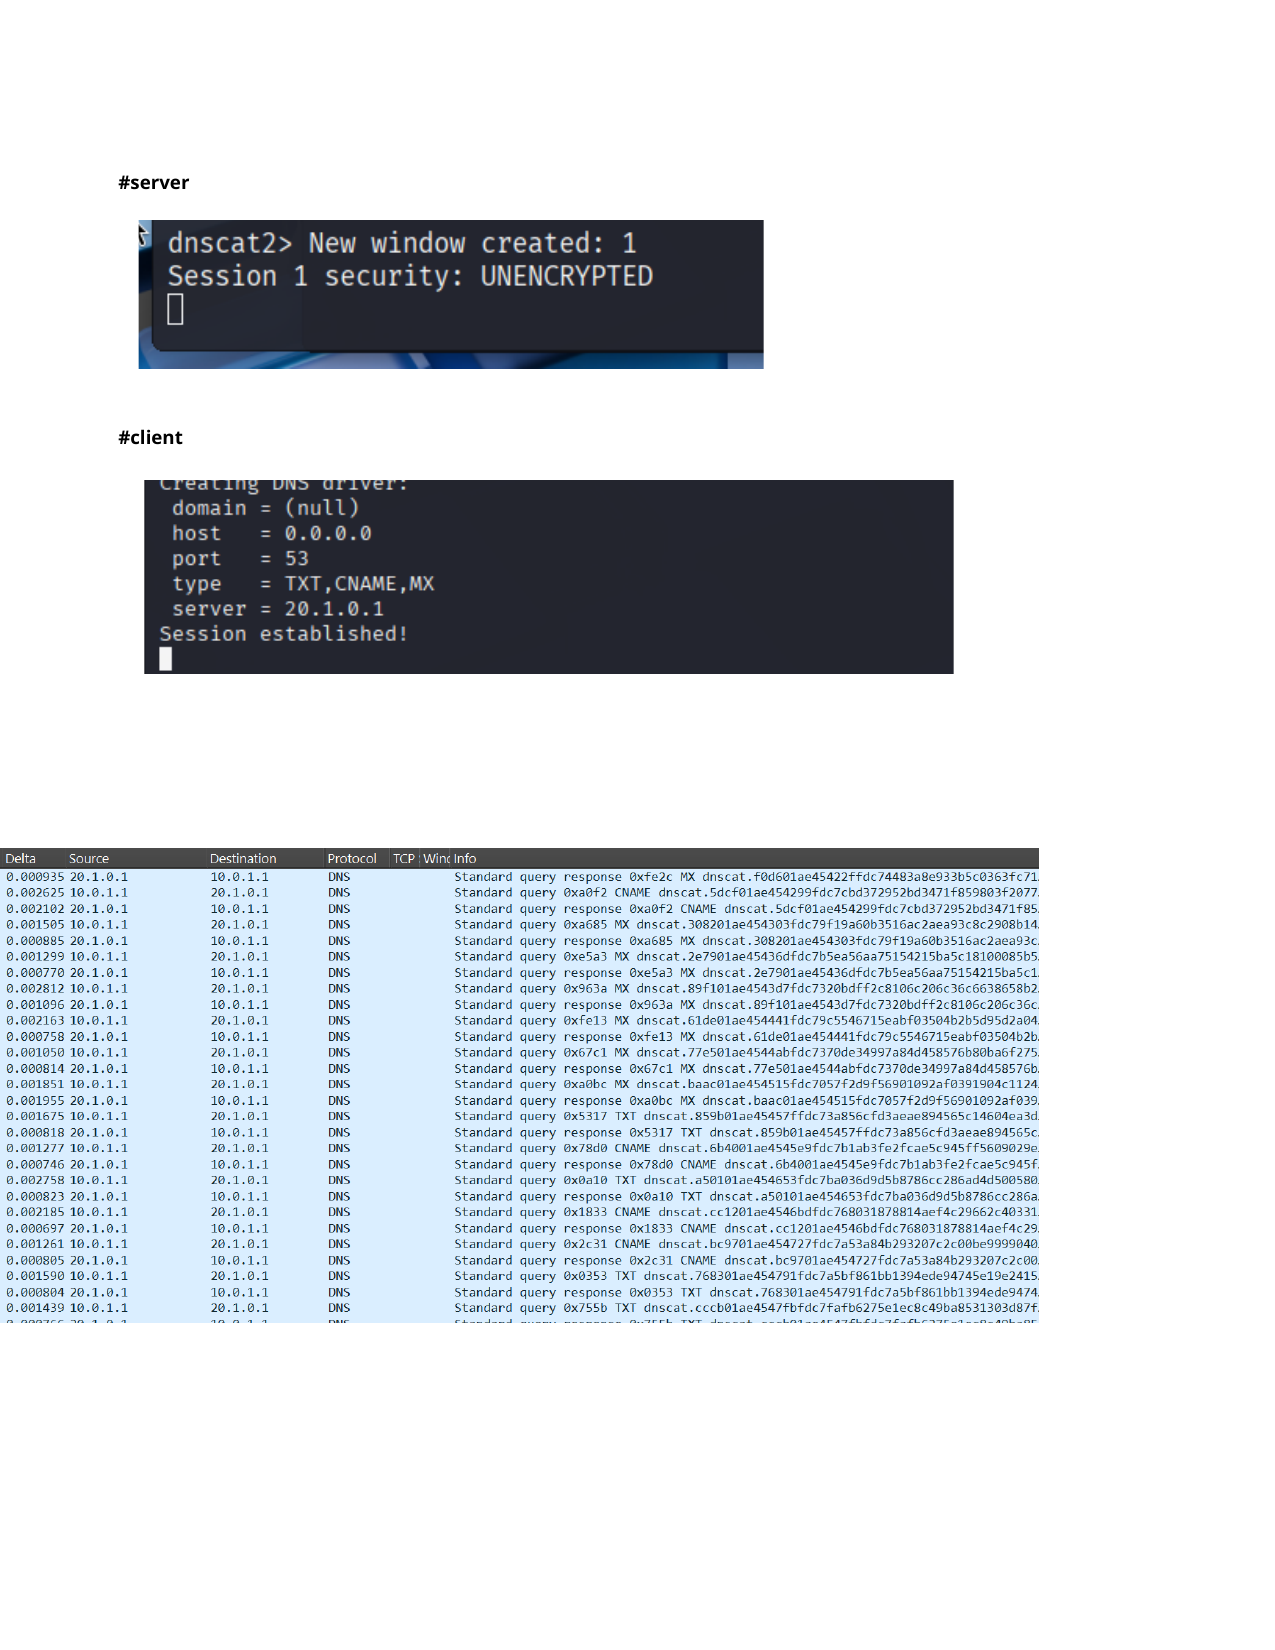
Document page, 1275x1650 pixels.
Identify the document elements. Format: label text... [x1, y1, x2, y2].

picture [144, 480, 954, 674]
picture [138, 220, 764, 369]
text #server [118, 169, 1157, 195]
text #client [118, 424, 1157, 450]
picture [0, 848, 1039, 1323]
